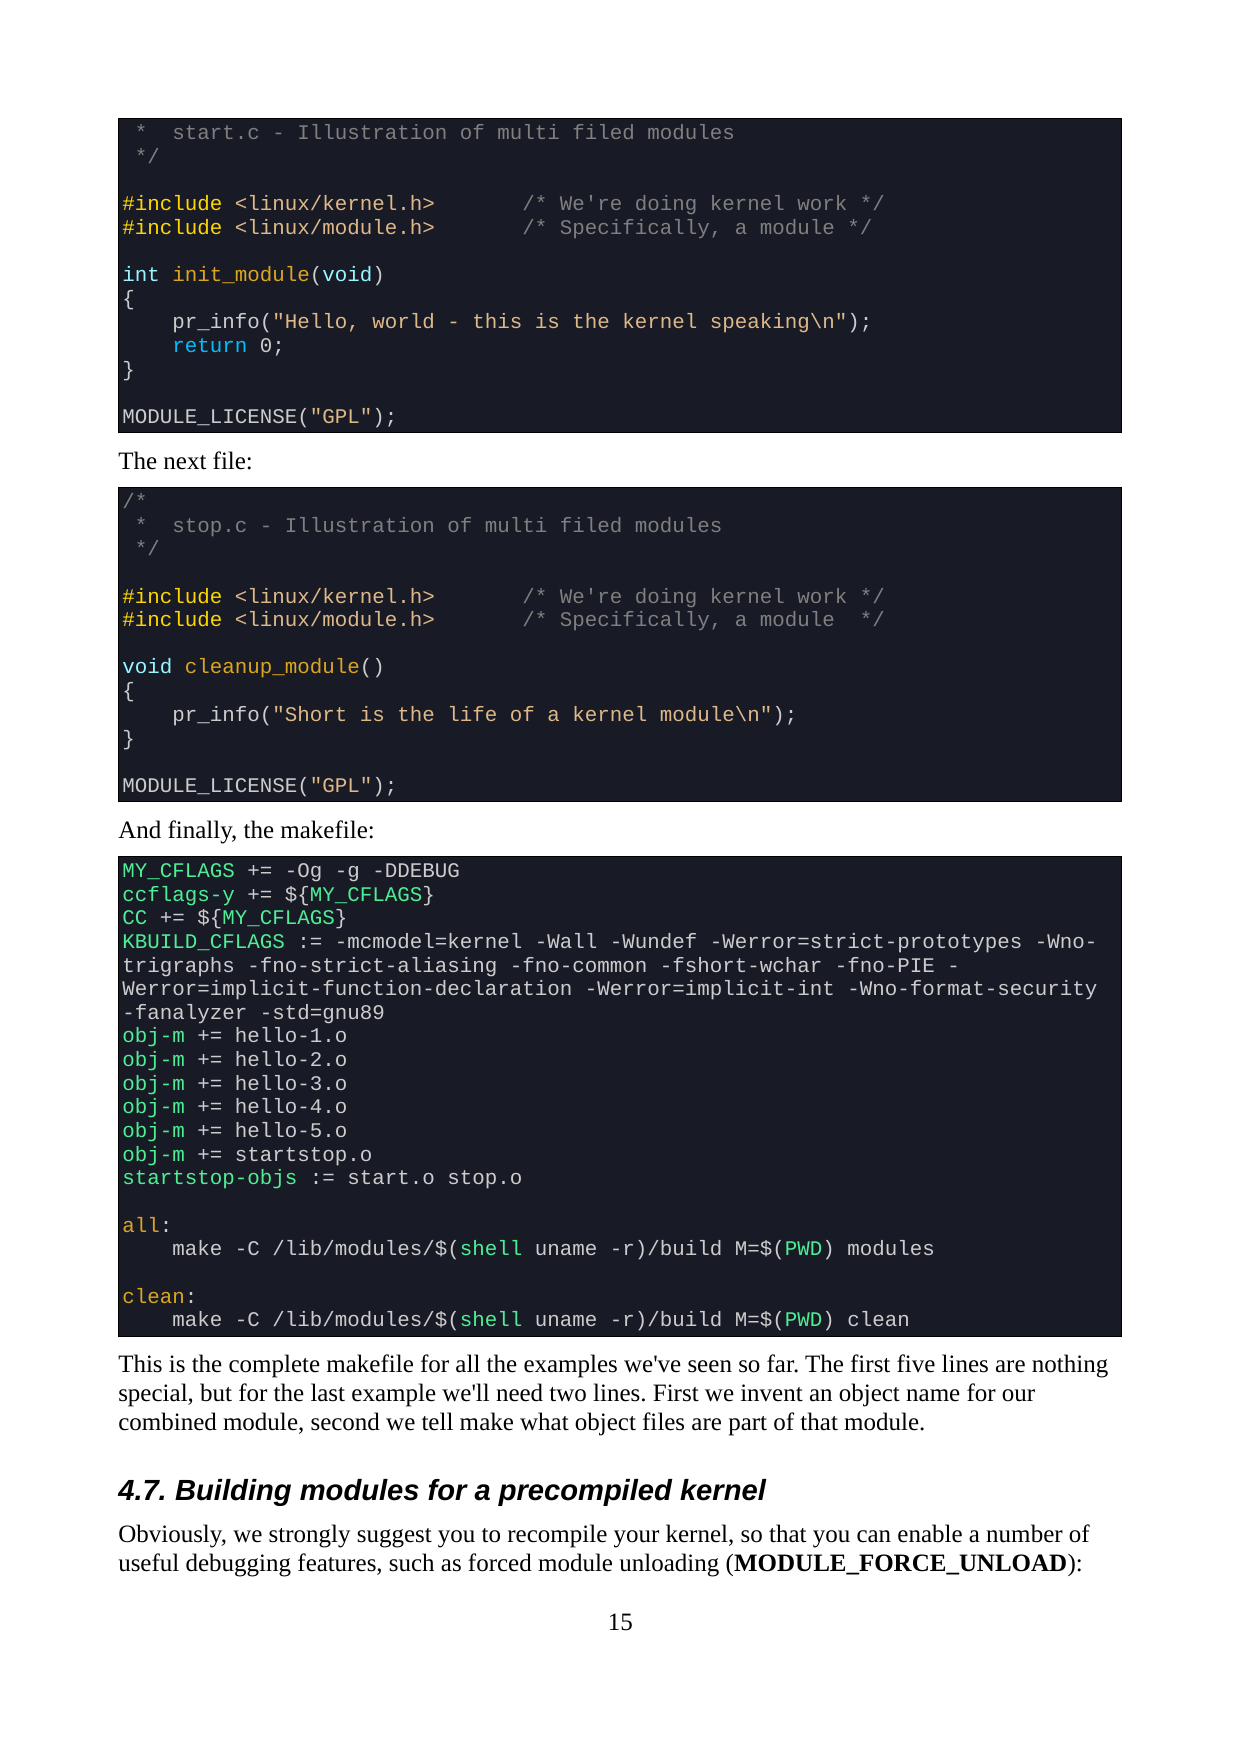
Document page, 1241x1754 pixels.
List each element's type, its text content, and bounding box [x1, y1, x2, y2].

subtitle Building modules for a precompiled kernel [118, 1473, 1122, 1507]
text #include <linux/kernel.h> /* We're doing kernel work */ [119, 189, 1121, 213]
text CC += ${MY_CFLAGS} [119, 903, 1121, 927]
text ccflags-y += ${MY_CFLAGS} [119, 880, 1121, 903]
text return 0; [119, 331, 1121, 354]
text startstop-objs := start.o stop.o [119, 1163, 1121, 1187]
text obj-m += hello-2.o [119, 1045, 1121, 1069]
text MY_CFLAGS += -Og -g -DDEBUG [119, 857, 1121, 880]
text MODULE_LICENSE("GPL"); [119, 771, 1121, 801]
text * stop.c - Illustration of multi filed modules [119, 511, 1121, 534]
text obj-m += hello-3.o [119, 1069, 1121, 1092]
text */ [119, 142, 1121, 165]
text #include <linux/module.h> /* Specifically, a module */ [119, 213, 1121, 236]
text make -C /lib/modules/$(shell uname -r)/build M=$(PWD) modules [119, 1234, 1121, 1258]
text make -C /lib/modules/$(shell uname -r)/build M=$(PWD) clean [119, 1305, 1121, 1336]
text KBUILD_CFLAGS := -mcmodel=kernel -Wall -Wundef -Werror=strict-prototypes -Wno-trigraphs -fno-strict-aliasing -fno-common -fshort-wchar -fno-PIE -Werror=implicit-function-declaration -Werror=implicit-int -Wno-format-security -fanalyzer -std=gnu89 [119, 927, 1121, 1022]
text { [119, 284, 1121, 307]
text #include <linux/kernel.h> /* We're doing kernel work */ [119, 582, 1121, 605]
text obj-m += hello-5.o [119, 1116, 1121, 1140]
text } [119, 723, 1121, 747]
text MODULE_LICENSE("GPL"); [119, 402, 1121, 432]
text This is the complete makefile for all the examples we've seen so far. The first five lines are nothing special, but for the last example we'll need two lines. First we invent an object name for our combined module, second we tell make what object files are part of that module. [118, 1349, 1122, 1436]
text all: [119, 1211, 1121, 1234]
text obj-m += hello-4.o [119, 1092, 1121, 1116]
text pr_info("Short is the life of a kernel module\n"); [119, 700, 1121, 723]
text The next file: [118, 446, 1122, 474]
text { [119, 676, 1121, 700]
text pr_info("Hello, world - this is the kernel speaking\n"); [119, 307, 1121, 331]
text */ [119, 534, 1121, 558]
text } [119, 354, 1121, 378]
text /* [119, 488, 1121, 511]
text obj-m += startstop.o [119, 1140, 1121, 1163]
text #include <linux/module.h> /* Specifically, a module */ [119, 605, 1121, 629]
text void cleanup_module() [119, 653, 1121, 676]
text Obviously, we strongly suggest you to recompile your kernel, so that you can enable a number of useful debugging features, such as forced module unloading (MODULE_FORCE_UNLOAD): [118, 1519, 1122, 1577]
text clean: [119, 1282, 1121, 1305]
text * start.c - Illustration of multi filed modules [119, 119, 1121, 142]
text int init_module(void) [119, 260, 1121, 284]
text And finally, the makefile: [118, 815, 1122, 843]
text obj-m += hello-1.o [119, 1022, 1121, 1045]
